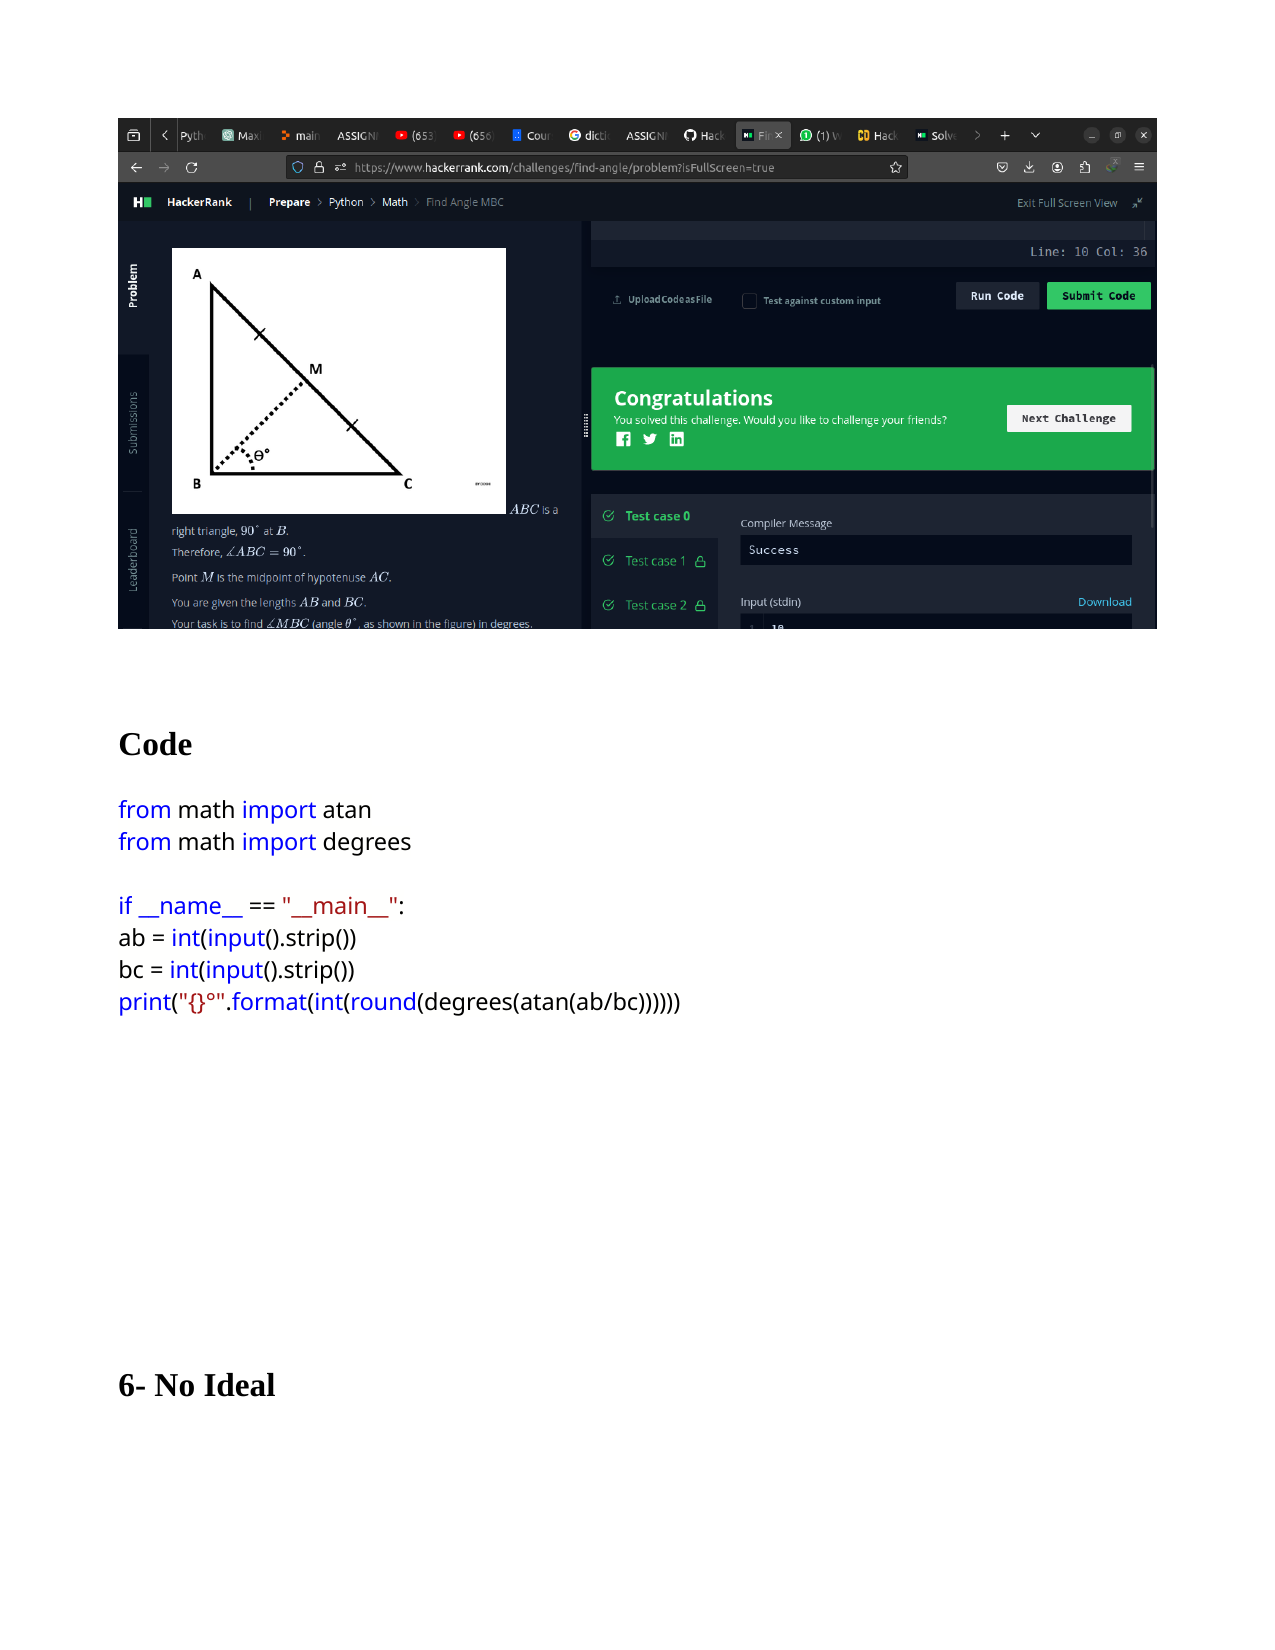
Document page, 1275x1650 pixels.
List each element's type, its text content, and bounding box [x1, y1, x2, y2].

text from math import atan [118, 794, 1157, 826]
text print("{}°".format(int(round(degrees(atan(ab/bc)))))) [118, 985, 1157, 1017]
text ab = int(input().strip()) [118, 921, 1157, 953]
text if __name__ == "__main__": [118, 889, 1157, 921]
text from math import degrees [118, 826, 1157, 858]
text bc = int(input().strip()) [118, 953, 1157, 985]
picture [118, 118, 1157, 629]
text 6- No Ideal [118, 1365, 1157, 1403]
text Code [118, 724, 1157, 762]
